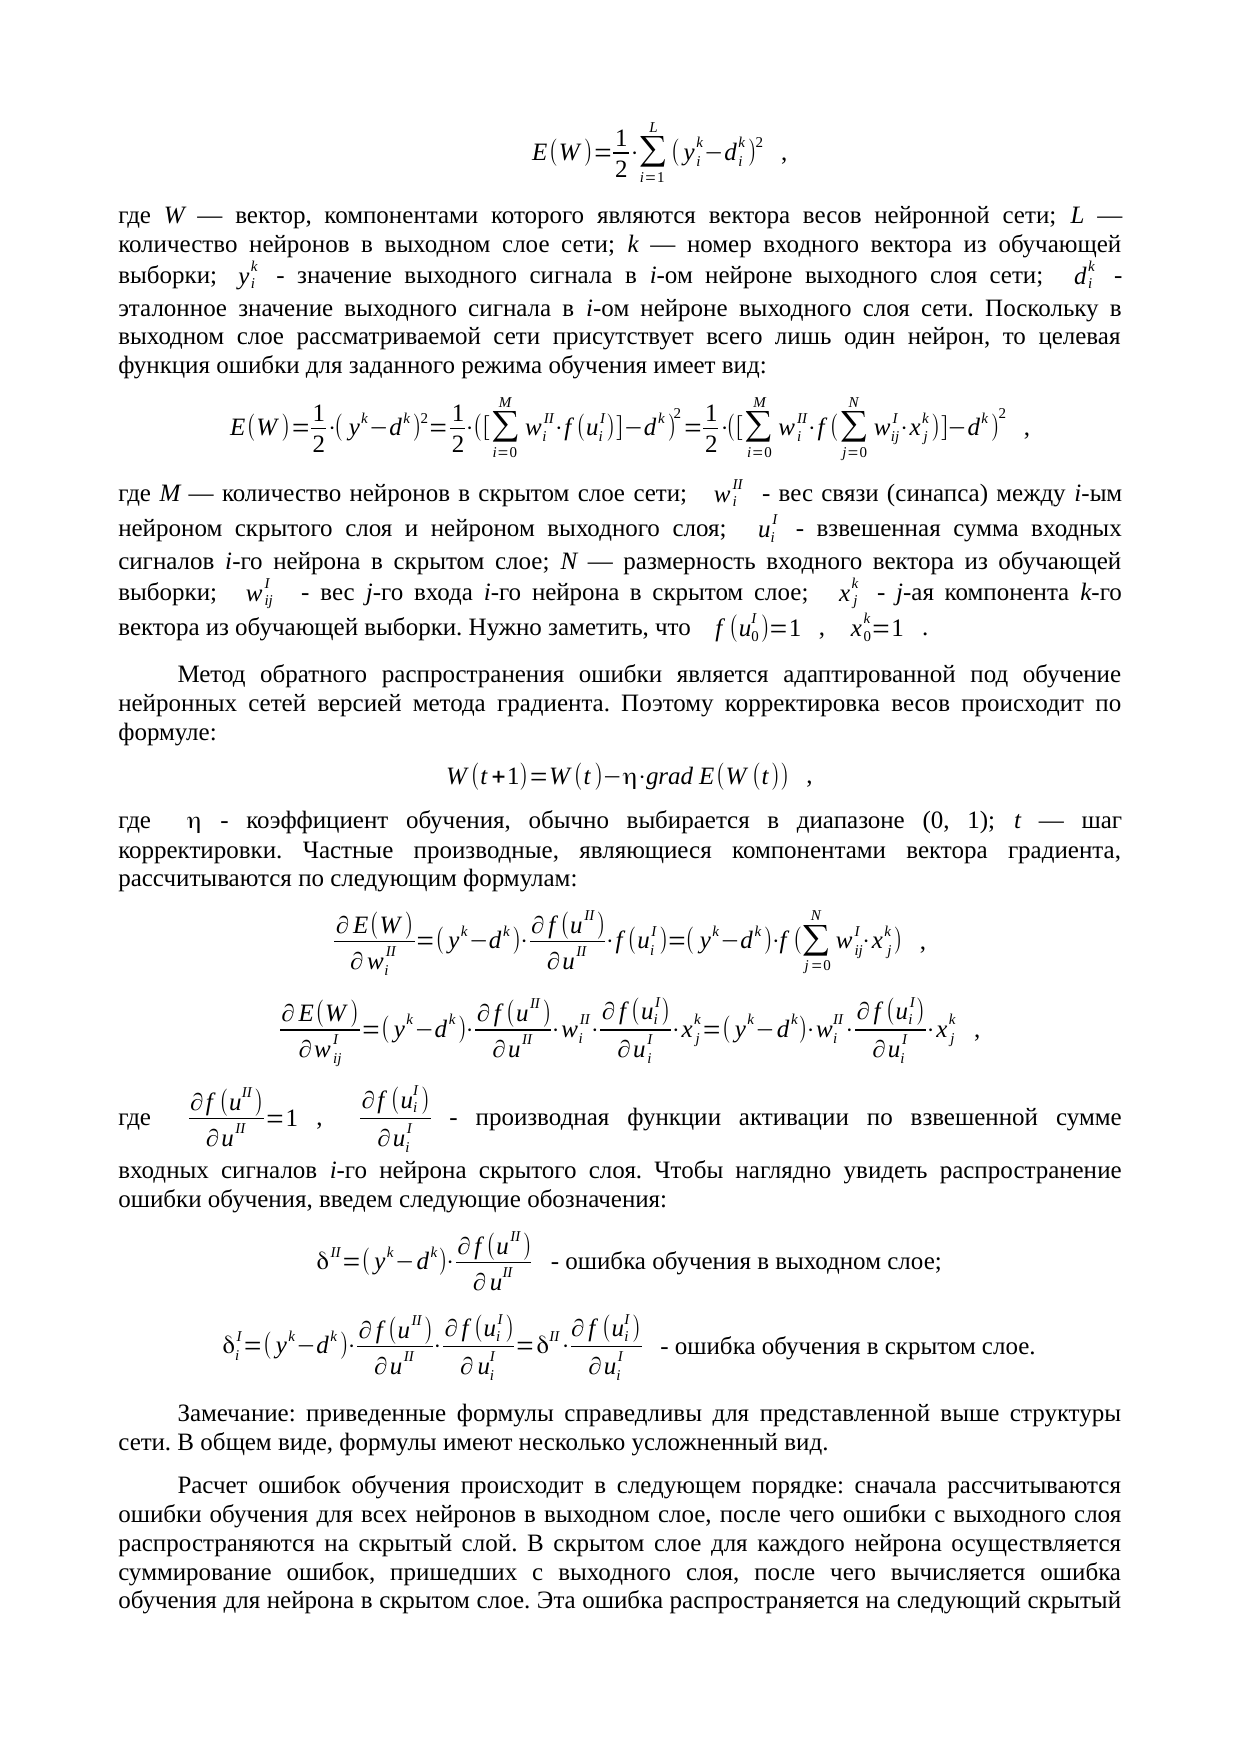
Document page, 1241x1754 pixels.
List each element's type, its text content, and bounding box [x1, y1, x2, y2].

text Замечание: приведенные формулы справедливы для представленной выше структуры сети. В общем виде, формулы имеют несколько усложненный вид. [118, 1398, 1122, 1456]
text , [118, 993, 1122, 1067]
text - ошибка обучения в скрытом слое. [118, 1310, 1122, 1384]
text , [118, 760, 1122, 791]
text , [118, 393, 1122, 461]
text , [118, 907, 1122, 979]
text , [118, 118, 1122, 186]
text где , - производная функции активации по взвешенной сумме входных сигналов i-го нейрона скрытого слоя. Чтобы наглядно увидеть распространение ошибки обучения, введем следующие обозначения: [118, 1082, 1122, 1213]
text Расчет ошибок обучения происходит в следующем порядке: сначала рассчитываются ошибки обучения для всех нейронов в выходном слое, после чего ошибки с выходного слоя распространяются на скрытый слой. В скрытом слое для каждого нейрона осуществляется суммирование ошибок, пришедших с выходного слоя, после чего вычисляется ошибка обучения для нейрона в скрытом слое. Эта ошибка распространяется на следующий скрытый [118, 1471, 1122, 1614]
text - ошибка обучения в выходном слое; [118, 1228, 1122, 1296]
text где W — вектор, компонентами которого являются вектора весов нейронной сети; L — количество нейронов в выходном слое сети; k — номер входного вектора из обучающей выборки;- значение выходного сигнала в i-ом нейроне выходного слоя сети; - эталонное значение выходного сигнала в i-ом нейроне выходного слоя сети. Поскольку в выходном слое рассматриваемой сети присутствует всего лишь один нейрон, то целевая функция ошибки для заданного режима обучения имеет вид: [118, 200, 1122, 379]
text Метод обратного распространения ошибки является адаптированной под обучение нейронных сетей версией метода градиента. Поэтому корректировка весов происходит по формуле: [118, 659, 1122, 746]
text где M — количество нейронов в скрытом слое сети; - вес связи (синапса) между i-ым нейроном скрытого слоя и нейроном выходного слоя; - взвешенная сумма входных сигналов i-го нейрона в скрытом слое; N — размерность входного вектора из обучающей выборки; - вес j-го входа i-го нейрона в скрытом слое; - j-ая компонента k-го вектора из обучающей выборки. Нужно заметить, что , . [118, 476, 1122, 645]
text где - коэффициент обучения, обычно выбирается в диапазоне (0, 1); t — шаг корректировки. Частные производные, являющиеся компонентами вектора градиента, рассчитываются по следующим формулам: [118, 805, 1122, 892]
